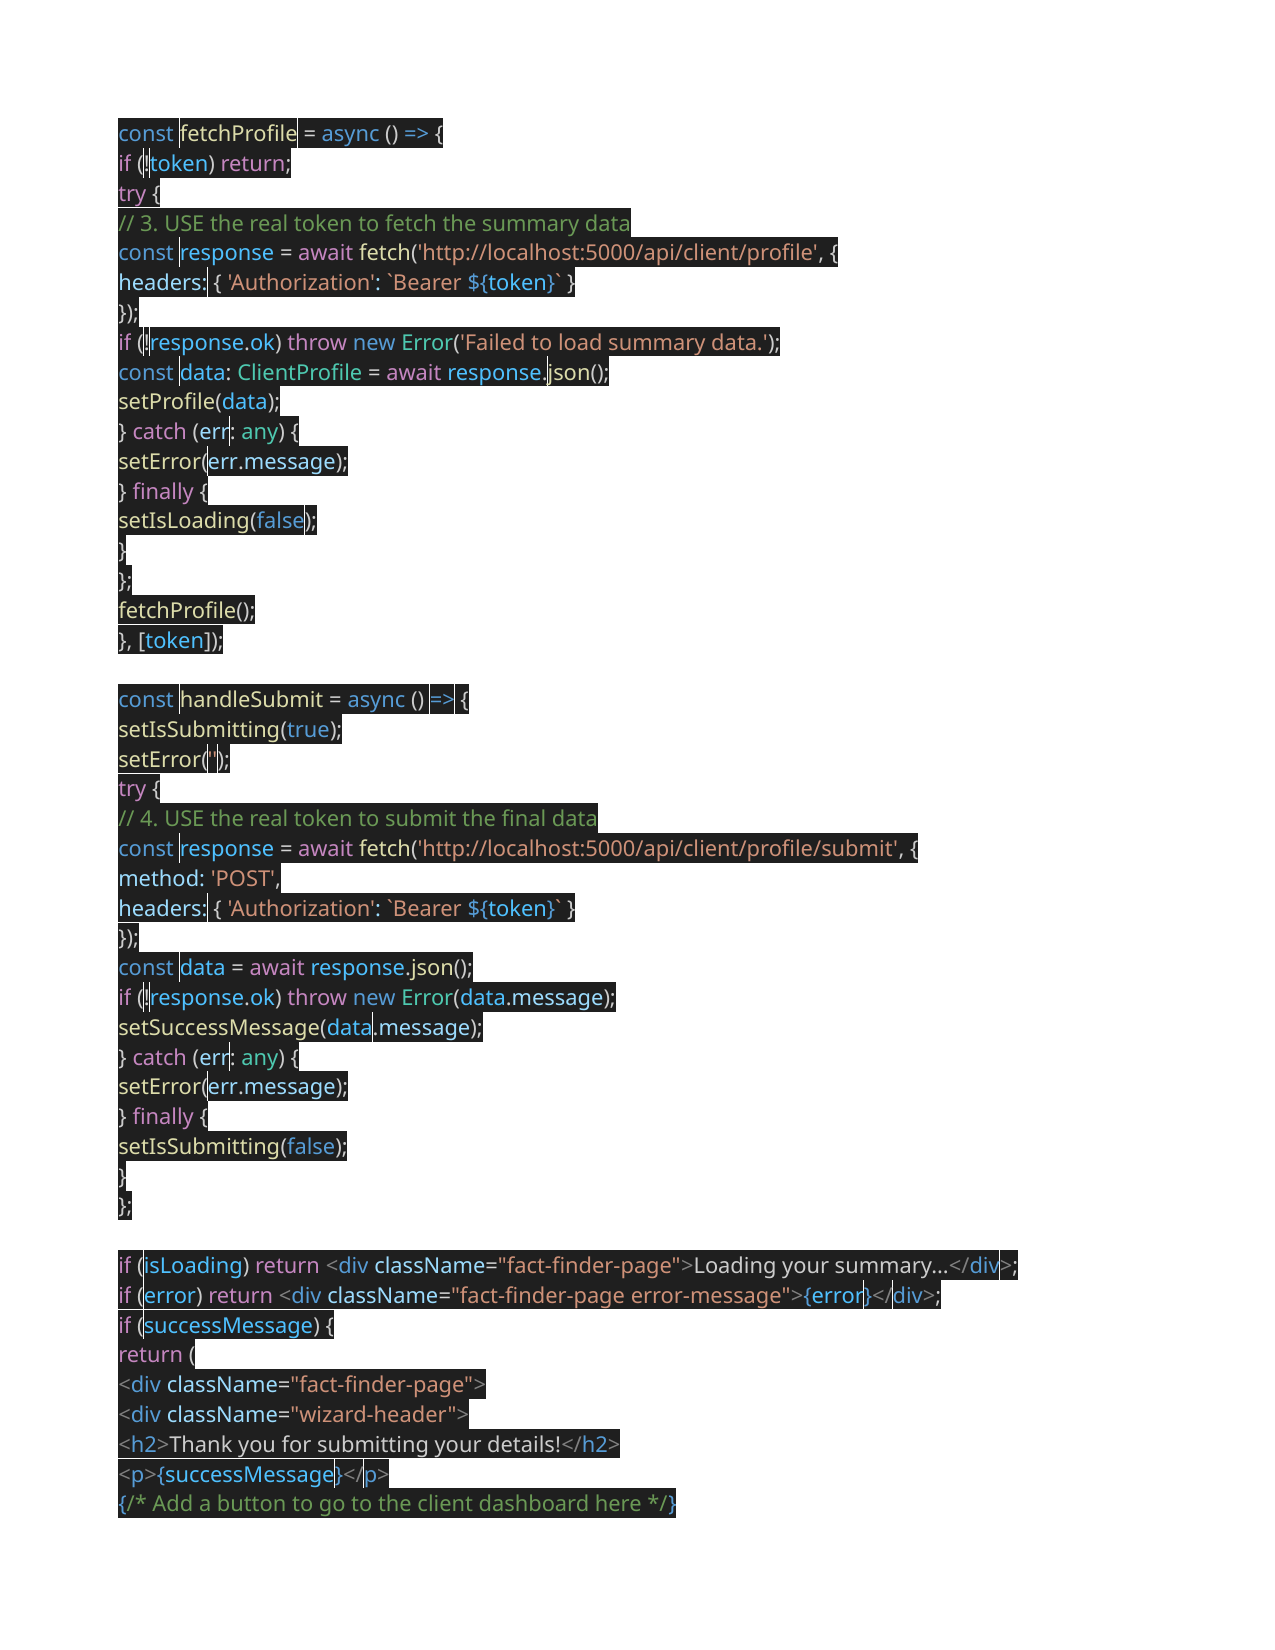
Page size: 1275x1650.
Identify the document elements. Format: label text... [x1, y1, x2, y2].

text const response = await fetch('http://localhost:5000/api/client/profile/submit', { [118, 833, 1157, 863]
text const handleSubmit = async () => { [118, 684, 1157, 714]
text setIsSubmitting(false); [118, 1131, 1157, 1161]
text if (isLoading) return <div className="fact-finder-page">Loading your summary...</div>; [118, 1250, 1157, 1280]
text <p>{successMessage}</p> [118, 1458, 1157, 1488]
text const data = await response.json(); [118, 952, 1157, 982]
text headers: { 'Authorization': `Bearer ${token}` } [118, 893, 1157, 922]
text const response = await fetch('http://localhost:5000/api/client/profile', { [118, 237, 1157, 267]
text }, [token]); [118, 624, 1157, 654]
text if (error) return <div className="fact-finder-page error-message">{error}</div>; [118, 1280, 1157, 1309]
text } catch (err: any) { [118, 1042, 1157, 1071]
text // 3. USE the real token to fetch the summary data [118, 207, 1157, 237]
text const fetchProfile = async () => { [118, 118, 1157, 148]
text }; [118, 1191, 1157, 1220]
text } finally { [118, 476, 1157, 505]
text } finally { [118, 1101, 1157, 1131]
text } [118, 535, 1157, 565]
text if (successMessage) { [118, 1309, 1157, 1339]
text if (!token) return; [118, 148, 1157, 178]
text <h2>Thank you for submitting your details!</h2> [118, 1429, 1157, 1458]
text <div className="wizard-header"> [118, 1399, 1157, 1429]
text if (!response.ok) throw new Error('Failed to load summary data.'); [118, 327, 1157, 356]
text const data: ClientProfile = await response.json(); [118, 356, 1157, 386]
text try { [118, 773, 1157, 803]
text } catch (err: any) { [118, 416, 1157, 446]
text <div className="fact-finder-page"> [118, 1369, 1157, 1399]
text }); [118, 922, 1157, 952]
text } [118, 1161, 1157, 1191]
text }; [118, 565, 1157, 595]
text try { [118, 178, 1157, 207]
text return ( [118, 1339, 1157, 1369]
text setError(''); [118, 744, 1157, 773]
text fetchProfile(); [118, 595, 1157, 624]
text setProfile(data); [118, 386, 1157, 416]
text headers: { 'Authorization': `Bearer ${token}` } [118, 267, 1157, 297]
text if (!response.ok) throw new Error(data.message); [118, 982, 1157, 1012]
text setError(err.message); [118, 1071, 1157, 1101]
text }); [118, 297, 1157, 327]
text setSuccessMessage(data.message); [118, 1012, 1157, 1042]
text setError(err.message); [118, 446, 1157, 476]
text method: 'POST', [118, 863, 1157, 893]
text setIsLoading(false); [118, 505, 1157, 535]
text {/* Add a button to go to the client dashboard here */} [118, 1488, 1157, 1518]
text setIsSubmitting(true); [118, 714, 1157, 744]
text // 4. USE the real token to submit the final data [118, 803, 1157, 833]
